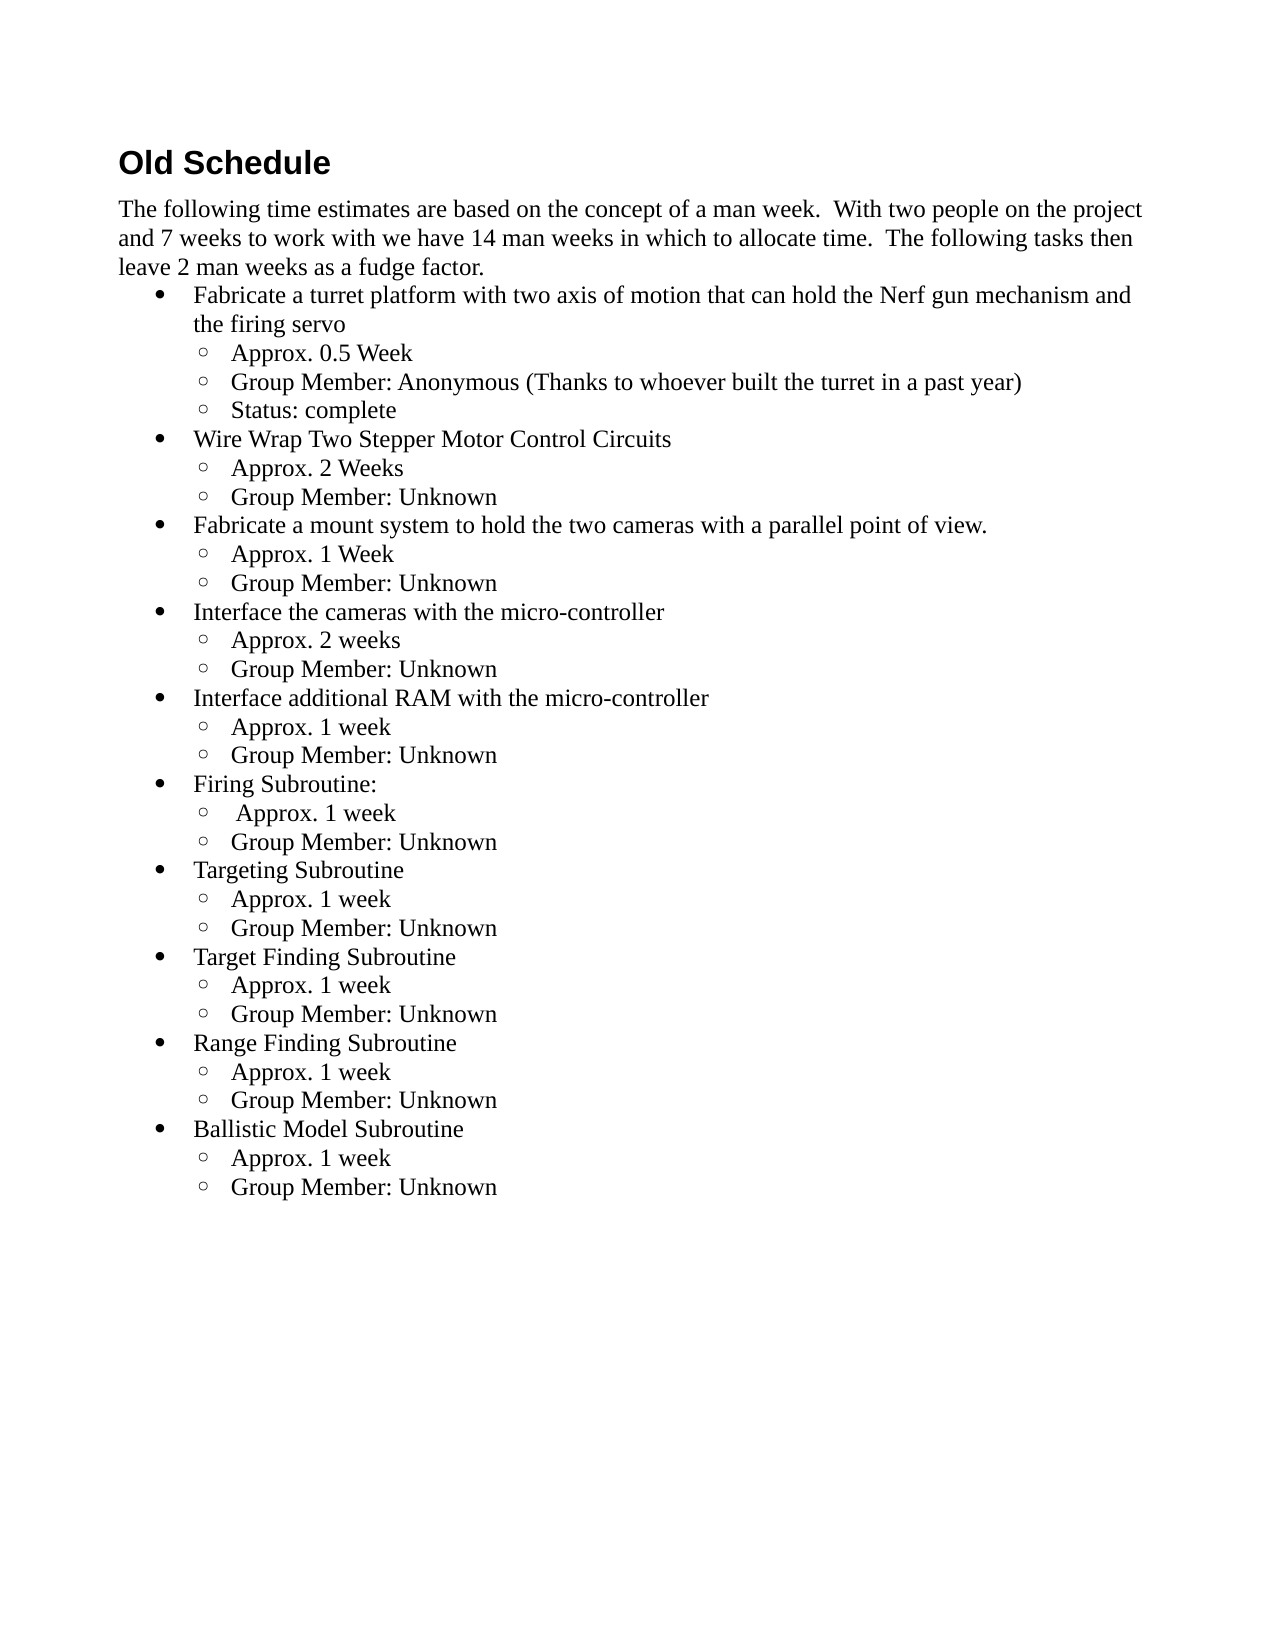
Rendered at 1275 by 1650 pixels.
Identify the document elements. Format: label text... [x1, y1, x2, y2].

subtitle Old Schedule [118, 143, 1157, 182]
list Approx. 1 week [193, 884, 1157, 913]
list Group Member: Unknown [193, 1085, 1157, 1114]
list Approx. 0.5 Week [193, 338, 1157, 367]
list Interface the cameras with the micro-controller [156, 597, 1157, 625]
list Approx. 1 week [193, 970, 1157, 999]
list Ballistic Model Subroutine [156, 1114, 1157, 1143]
list Fabricate a turret platform with two axis of motion that can hold the Nerf gun mechanism and the firing servo [156, 280, 1157, 338]
list Group Member: Unknown [193, 482, 1157, 510]
list Range Finding Subroutine [156, 1028, 1157, 1057]
list Group Member: Unknown [193, 654, 1157, 683]
list Fabricate a mount system to hold the two cameras with a parallel point of view. [156, 510, 1157, 539]
list Status: complete [193, 395, 1157, 424]
list Group Member: Anonymous (Thanks to whoever built the turret in a past year) [193, 367, 1157, 395]
list Group Member: Unknown [193, 740, 1157, 769]
list Group Member: Unknown [193, 827, 1157, 855]
list Firing Subroutine: [156, 769, 1157, 798]
list Interface additional RAM with the micro-controller [156, 683, 1157, 712]
list Approx. 1 week [193, 712, 1157, 740]
list Targeting Subroutine [156, 855, 1157, 884]
list Approx. 2 Weeks [193, 453, 1157, 482]
list Approx. 2 weeks [193, 625, 1157, 654]
list Approx. 1 week [193, 1143, 1157, 1172]
list Target Finding Subroutine [156, 942, 1157, 970]
list Group Member: Unknown [193, 1172, 1157, 1200]
text The following time estimates are based on the concept of a man week. With two people on the project and 7 weeks to work with we have 14 man weeks in which to allocate time. The following tasks then leave 2 man weeks as a fudge factor. [118, 194, 1157, 280]
list Group Member: Unknown [193, 568, 1157, 597]
list Group Member: Unknown [193, 999, 1157, 1028]
list Approx. 1 week [193, 798, 1157, 827]
list Wire Wrap Two Stepper Motor Control Circuits [156, 424, 1157, 453]
list Group Member: Unknown [193, 913, 1157, 942]
list Approx. 1 Week [193, 539, 1157, 568]
list Approx. 1 week [193, 1057, 1157, 1085]
